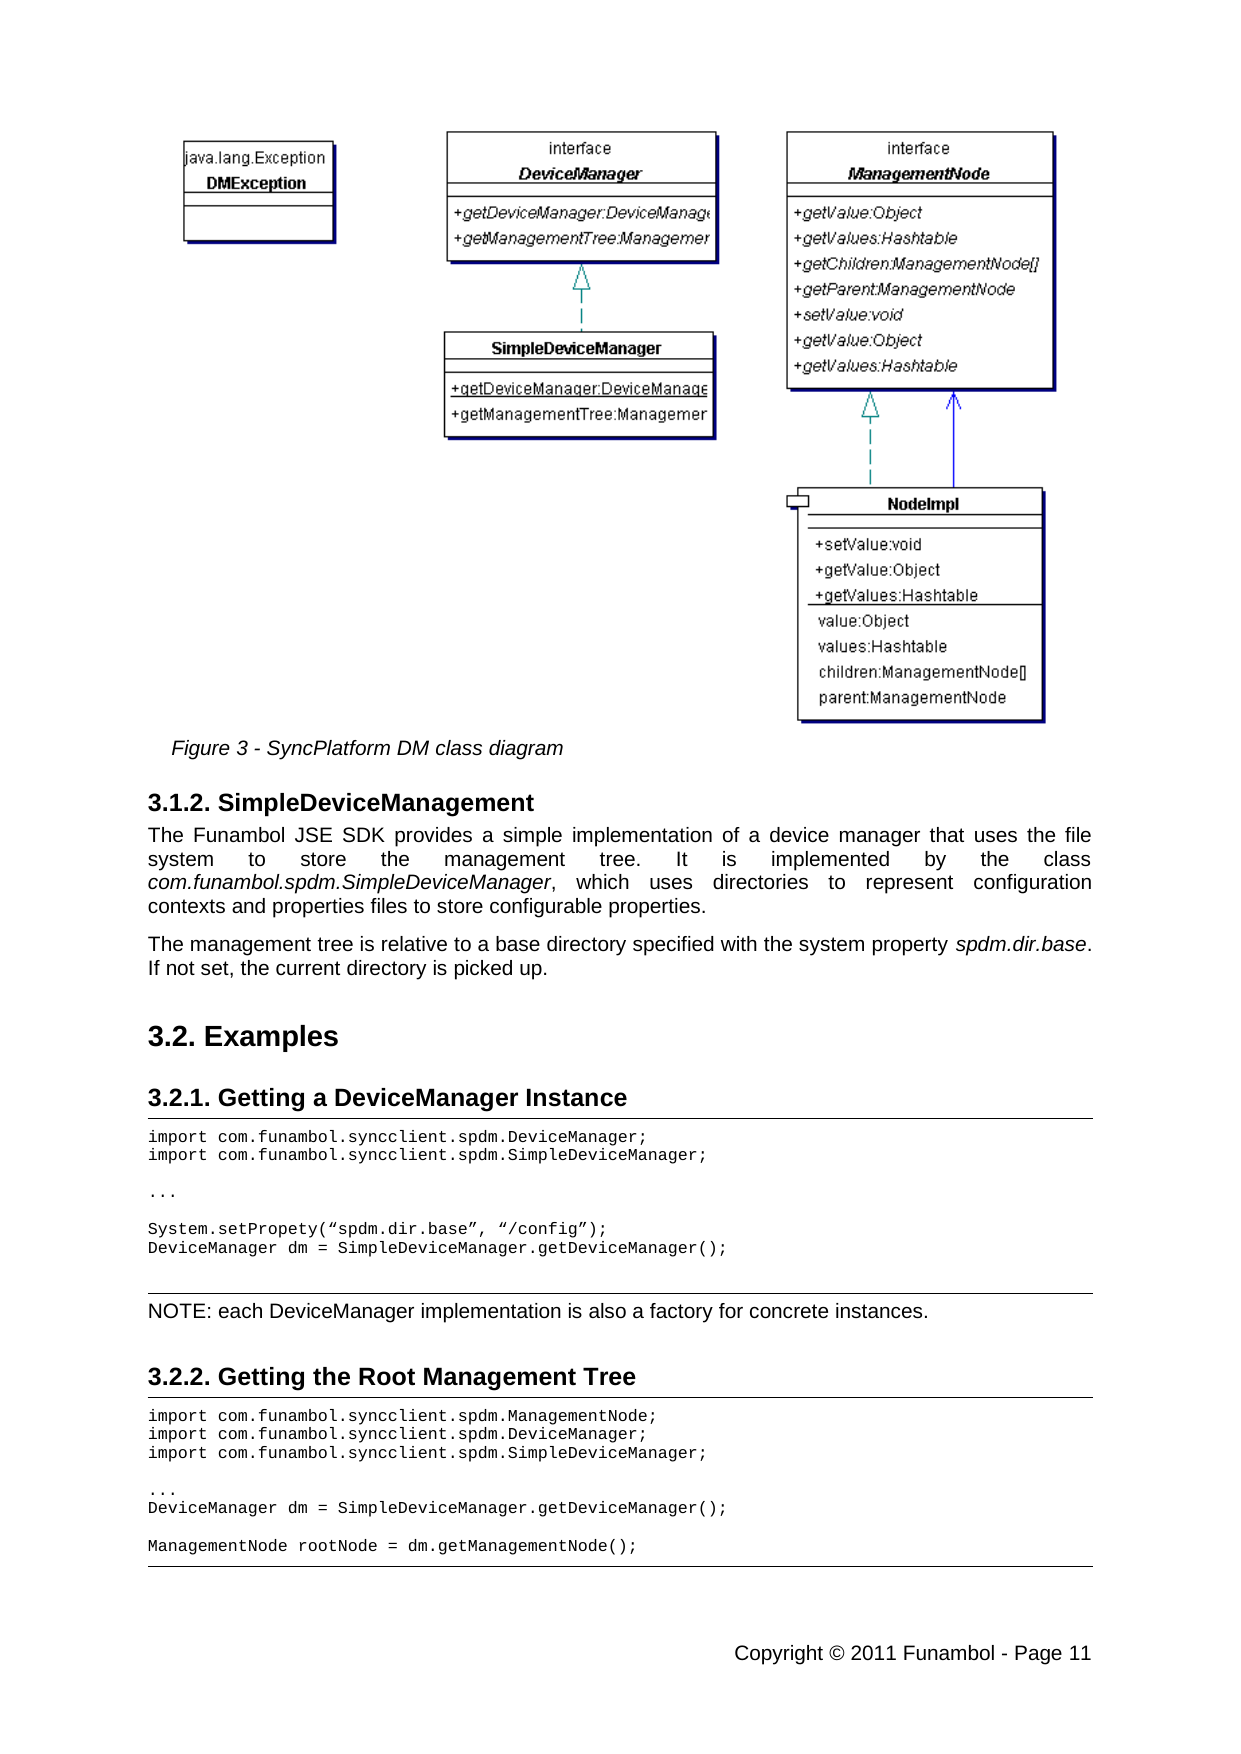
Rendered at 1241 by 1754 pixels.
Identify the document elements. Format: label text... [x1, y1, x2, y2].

text ... [148, 1184, 1093, 1203]
text import com.funambol.syncclient.spdm.DeviceManager; [148, 1426, 1093, 1445]
text import com.funambol.syncclient.spdm.ManagementNode; [148, 1398, 1093, 1426]
picture [171, 118, 1070, 737]
text DeviceManager dm = SimpleDeviceManager.getDeviceManager(); [148, 1500, 1093, 1519]
subtitle Examples [148, 1020, 1093, 1052]
subtitle Getting a DeviceManager Instance [148, 1084, 1093, 1112]
text Figure 3 - SyncPlatform DM class diagram [171, 737, 1069, 760]
text import com.funambol.syncclient.spdm.SimpleDeviceManager; [148, 1445, 1093, 1463]
text import com.funambol.syncclient.spdm.DeviceManager; [148, 1119, 1093, 1147]
subtitle SimpleDeviceManagement [148, 118, 1093, 817]
text The Funambol JSE SDK provides a simple implementation of a device manager that uses the file system to store the management tree. It is implemented by the class com.funambol.spdm.SimpleDeviceManager, which uses directories to represent configuration contexts and properties files to store configurable properties. [148, 824, 1093, 918]
text import com.funambol.syncclient.spdm.SimpleDeviceManager; [148, 1147, 1093, 1166]
text The management tree is relative to a base directory specified with the system property spdm.dir.base. If not set, the current directory is picked up. [148, 933, 1093, 980]
text NOTE: each DeviceManager implementation is also a factory for concrete instances. [148, 1299, 1093, 1323]
text ManagementNode rootNode = dm.getManagementNode(); [148, 1527, 1093, 1566]
text DeviceManager dm = SimpleDeviceManager.getDeviceManager(); [148, 1240, 1093, 1258]
text ... [148, 1482, 1093, 1500]
text System.setPropety(“spdm.dir.base”, “/config”); [148, 1221, 1093, 1240]
subtitle Getting the Root Management Tree [148, 1363, 1093, 1391]
